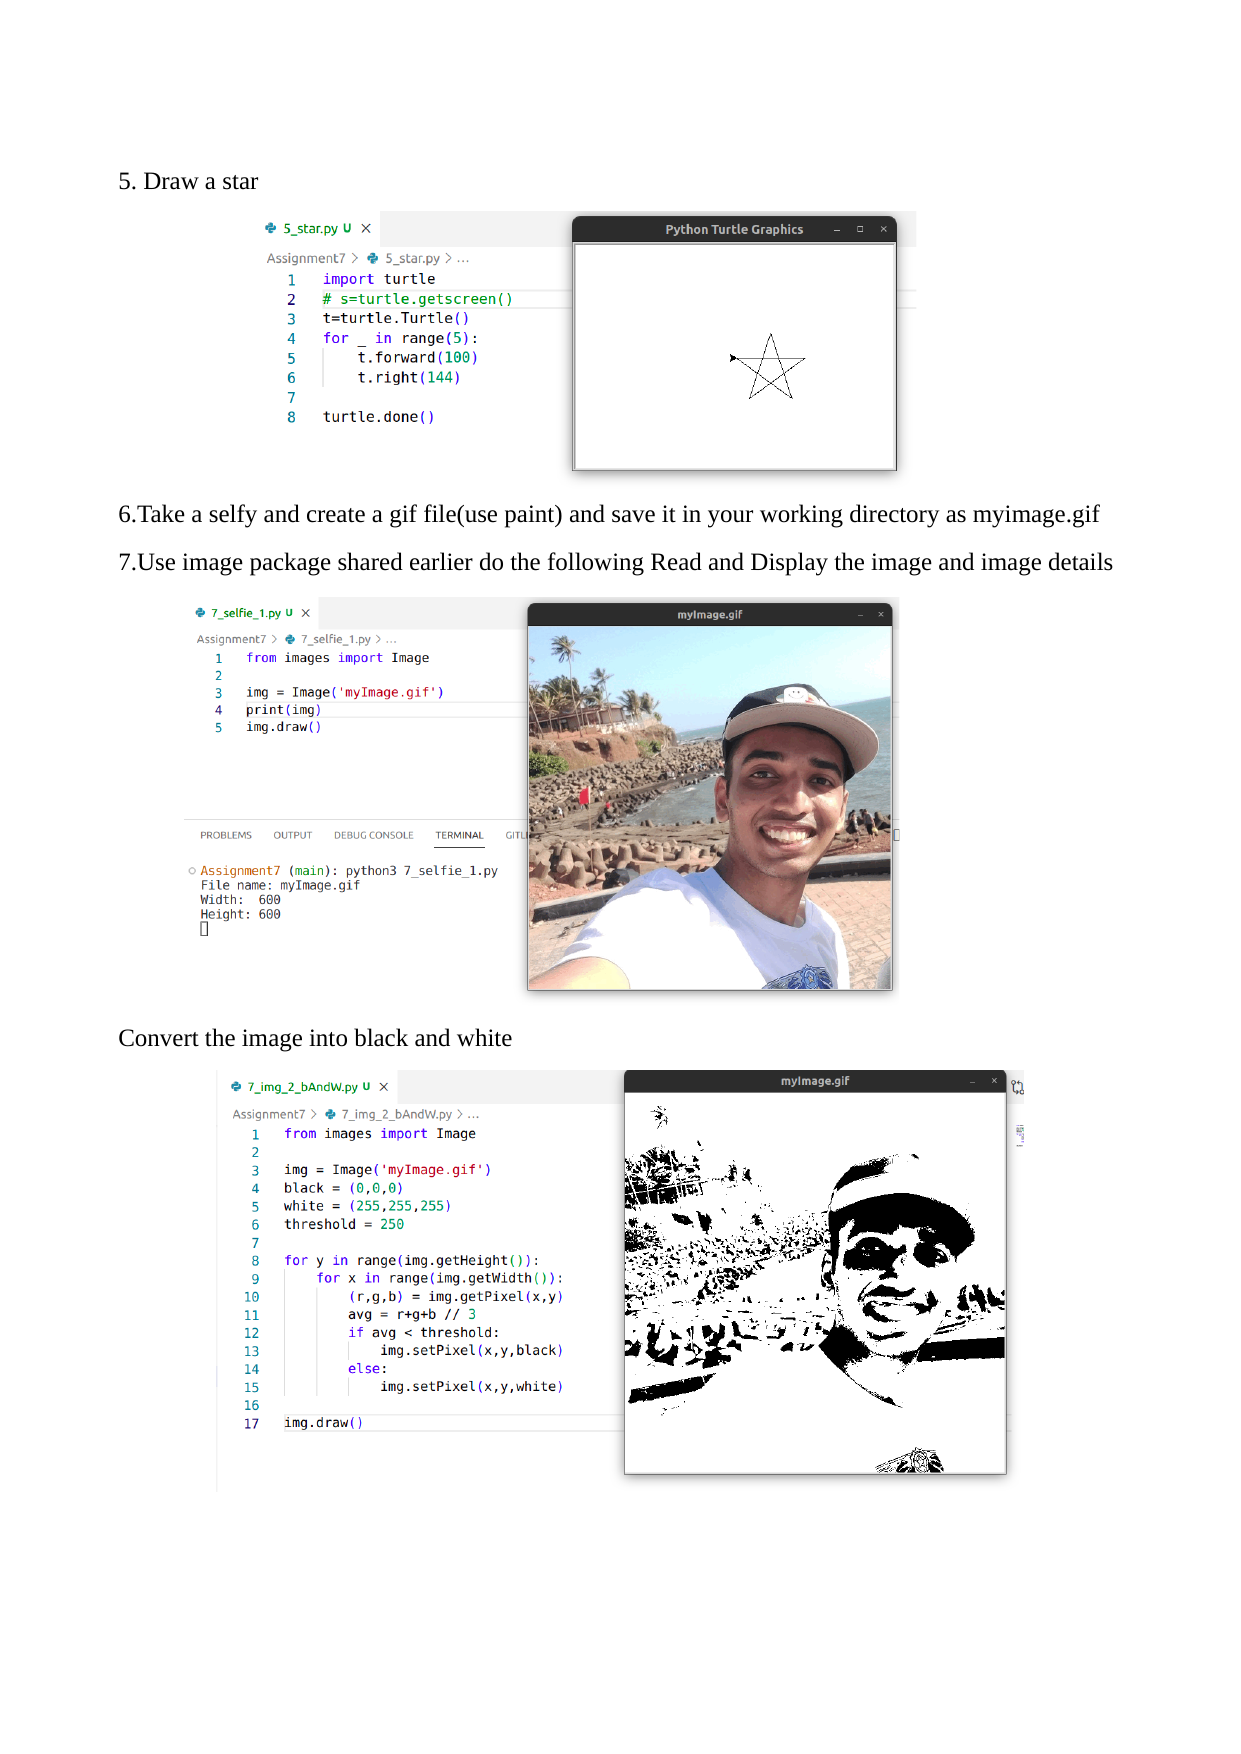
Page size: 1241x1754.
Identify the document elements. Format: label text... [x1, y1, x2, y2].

text 5. Draw a star [118, 166, 1122, 194]
text 7.Use image package shared earlier do the following Read and Display the image and image details [118, 547, 1122, 575]
picture [184, 597, 900, 1009]
text Convert the image into black and white [118, 1023, 1122, 1051]
picture [216, 1070, 1024, 1492]
text 6.Take a selfy and create a gif file(use paint) and save it in your working directory as myimage.gif [118, 499, 1122, 528]
picture [255, 211, 917, 493]
